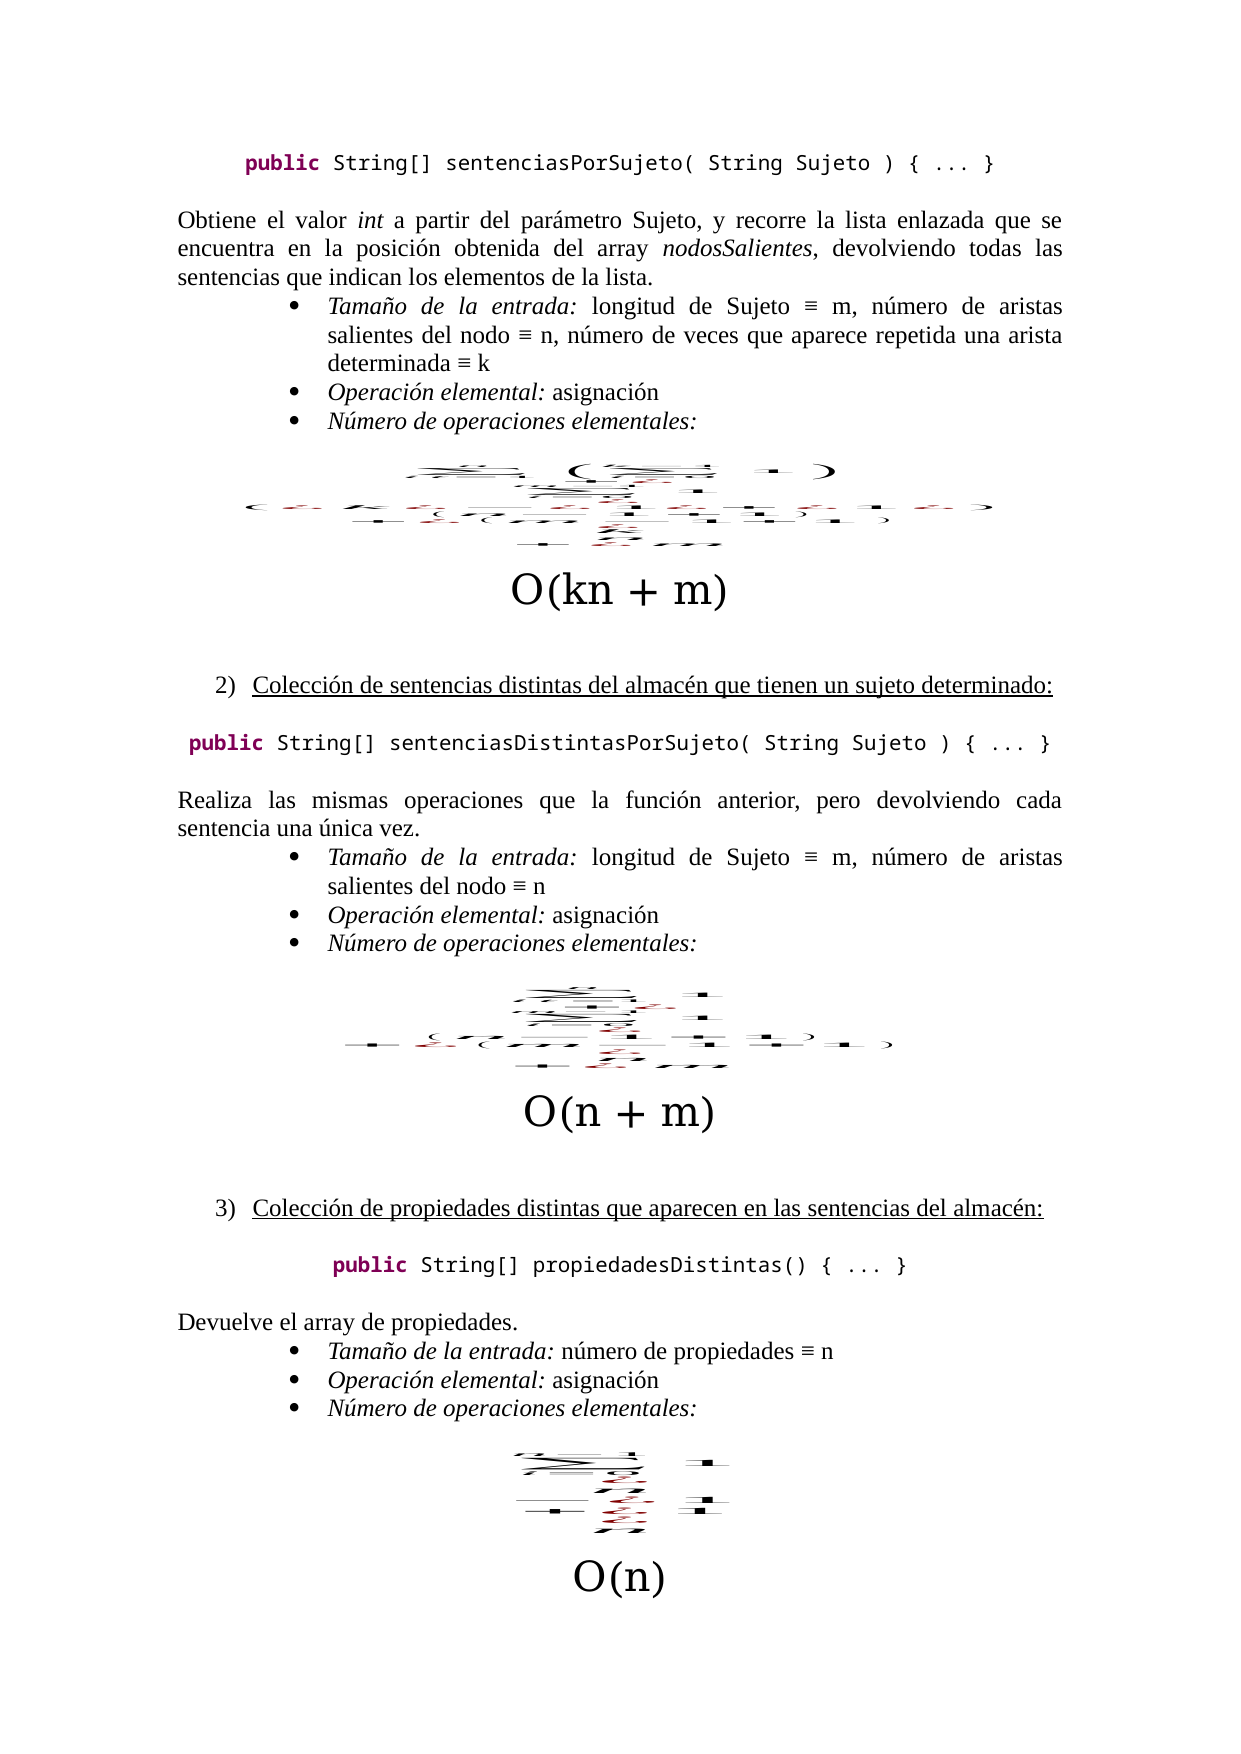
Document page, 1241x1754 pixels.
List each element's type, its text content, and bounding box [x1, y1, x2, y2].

list Tamaño de la entrada: longitud de Sujeto ≡ m, número de aristas salientes del nodo ≡ n [290, 842, 1063, 900]
list Tamaño de la entrada: longitud de Sujeto ≡ m, número de aristas salientes del nodo ≡ n, número de veces que aparece repetida una arista determinada ≡ k [290, 291, 1063, 377]
list Tamaño de la entrada: número de propiedades ≡ n [290, 1336, 1063, 1365]
text public String[] propiedadesDistintas() { ... } [177, 1250, 1063, 1278]
text O(n + m) [177, 1085, 1063, 1135]
list Operación elemental: asignación [290, 1365, 1063, 1393]
list Número de operaciones elementales: [290, 406, 1063, 435]
list Número de operaciones elementales: [290, 928, 1063, 957]
text public String[] sentenciasDistintasPorSujeto( String Sujeto ) { ... } [177, 728, 1063, 756]
text O(kn + m) [177, 563, 1063, 613]
list Colección de propiedades distintas que aparecen en las sentencias del almacén: [215, 1193, 1063, 1222]
list Operación elemental: asignación [290, 377, 1063, 406]
list Colección de sentencias distintas del almacén que tienen un sujeto determinado: [215, 670, 1063, 699]
text O(n) [177, 1550, 1063, 1600]
list Operación elemental: asignación [290, 900, 1063, 928]
text Obtiene el valor int a partir del parámetro Sujeto, y recorre la lista enlazada que se encuentra en la posición obtenida del array nodosSalientes, devolviendo todas las sentencias que indican los elementos de la lista. [177, 205, 1063, 291]
text public String[] sentenciasPorSujeto( String Sujeto ) { ... } [177, 148, 1063, 176]
text Realiza las mismas operaciones que la función anterior, pero devolviendo cada sentencia una única vez. [177, 785, 1063, 842]
list Número de operaciones elementales: [290, 1393, 1063, 1422]
text Devuelve el array de propiedades. [177, 1307, 1063, 1336]
